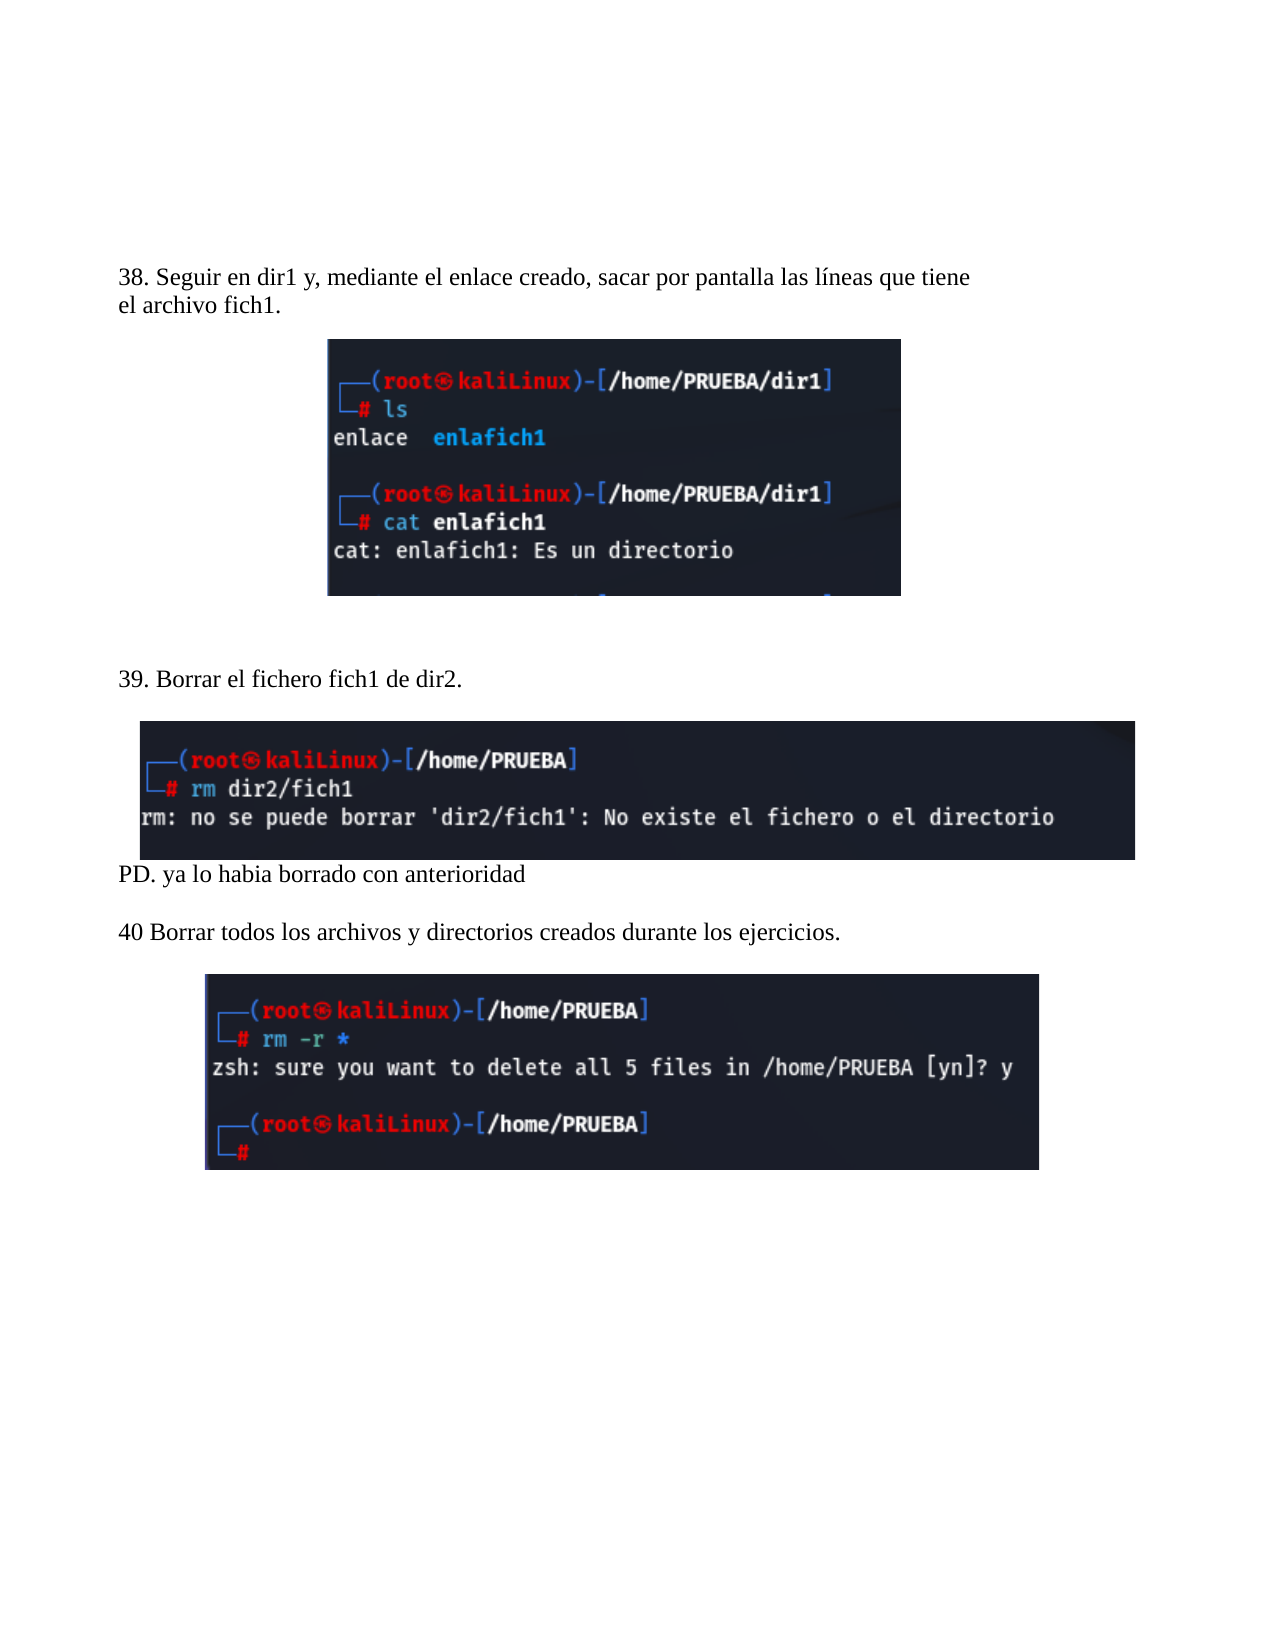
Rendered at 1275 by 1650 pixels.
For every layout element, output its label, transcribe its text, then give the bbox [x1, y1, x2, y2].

text 39. Borrar el fichero fich1 de dir2. [118, 664, 1157, 693]
text 38. Seguir en dir1 y, mediante el enlace creado, sacar por pantalla las líneas que tiene [118, 262, 1157, 291]
picture [204, 974, 1040, 1170]
text 40 Borrar todos los archivos y directorios creados durante los ejercicios. [118, 917, 1157, 946]
picture [139, 721, 1136, 860]
text el archivo fich1. [118, 291, 1157, 319]
text PD. ya lo habia borrado con anterioridad [118, 722, 1157, 888]
picture [327, 339, 901, 596]
